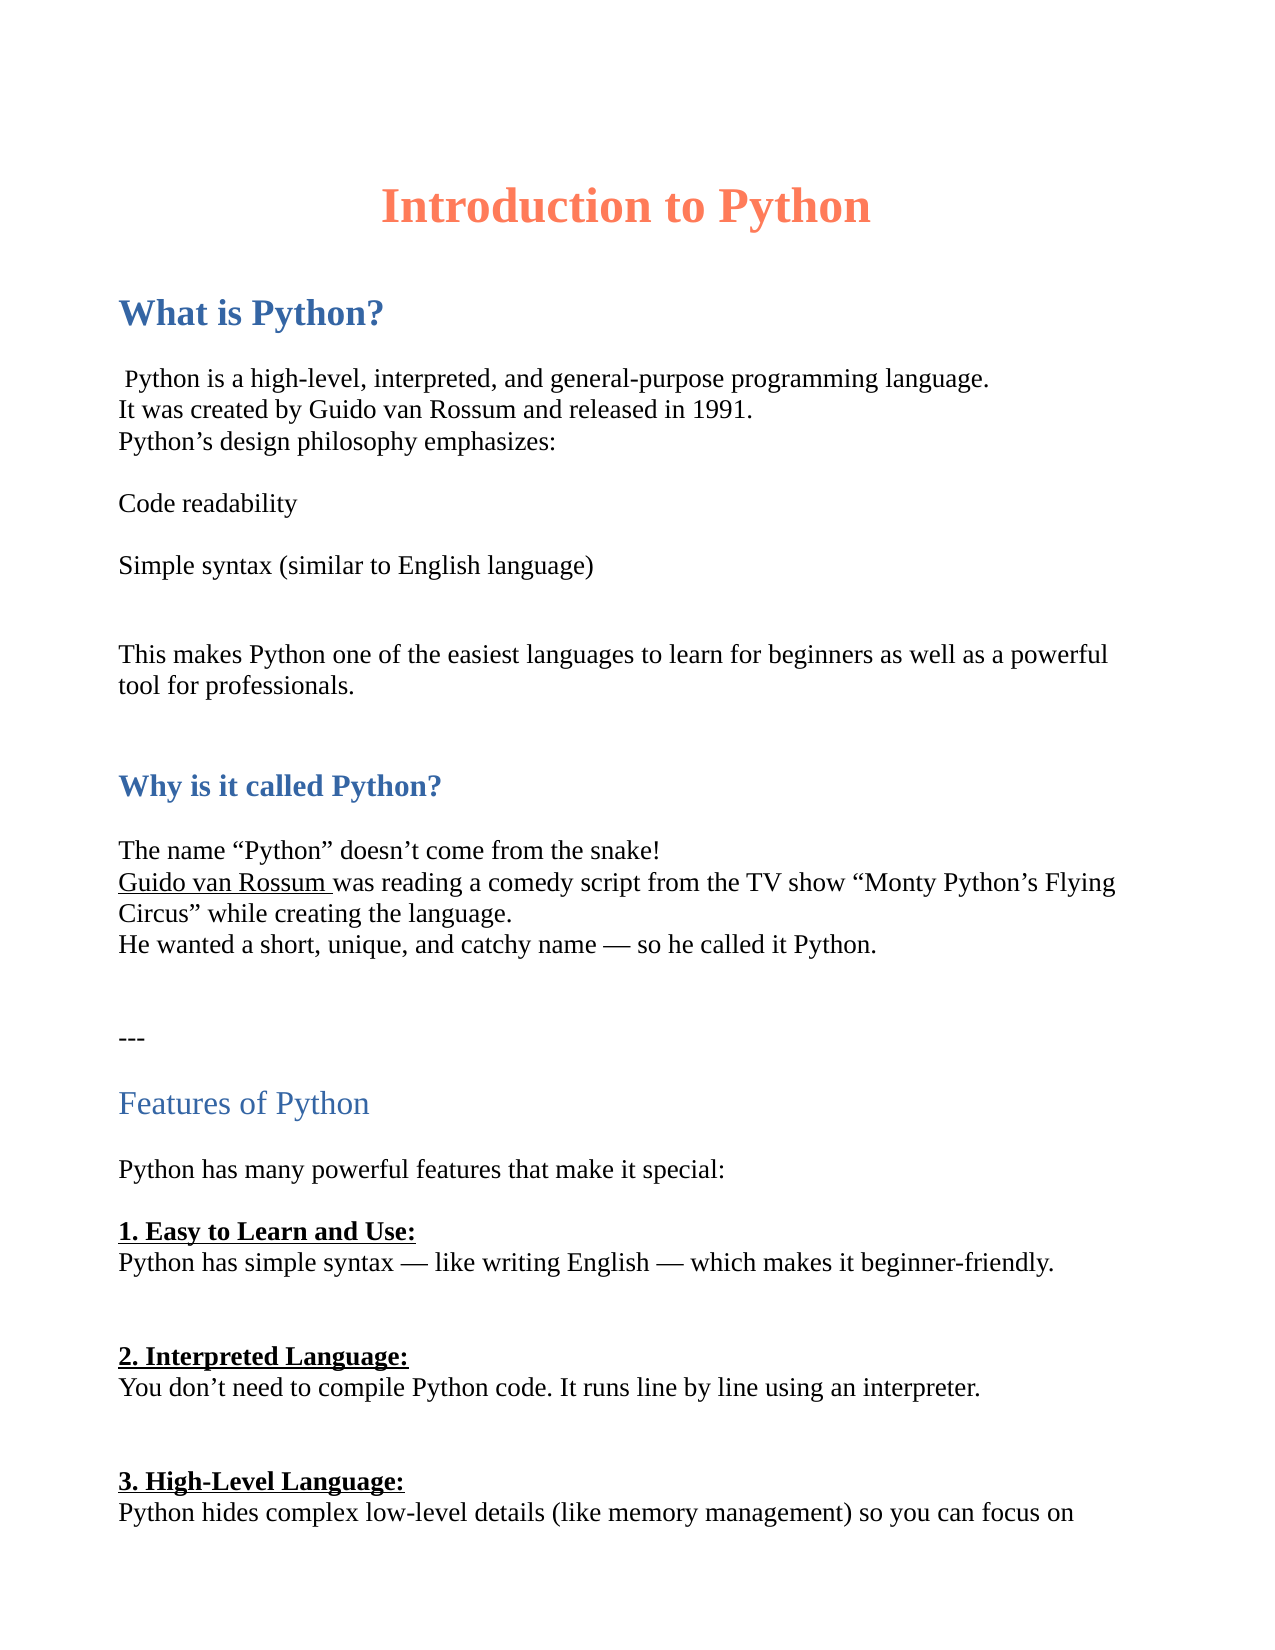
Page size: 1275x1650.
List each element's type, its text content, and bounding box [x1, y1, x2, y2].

text Introduction to Python What is Python? Python is a high-level, interpreted, and general-purpose programming language. It was created by Guido van Rossum and released in 1991. Python’s design philosophy emphasizes: Code readability Simple syntax (similar to English language) This makes Python one of the easiest languages to learn for beginners as well as a powerful tool for professionals. Why is it called Python? The name “Python” doesn’t come from the snake! Guido van Rossum was reading a comedy script from the TV show “Monty Python’s Flying Circus” while creating the language. He wanted a short, unique, and catchy name — so he called it Python. --- Features of Python Python has many powerful features that make it special: 1. Easy to Learn and Use: Python has simple syntax — like writing English — which makes it beginner-friendly. 2. Interpreted Language: You don’t need to compile Python code. It runs line by line using an interpreter. 3. High-Level Language: Python hides complex low-level details (like memory management) so you can focus on [118, 118, 1157, 1527]
